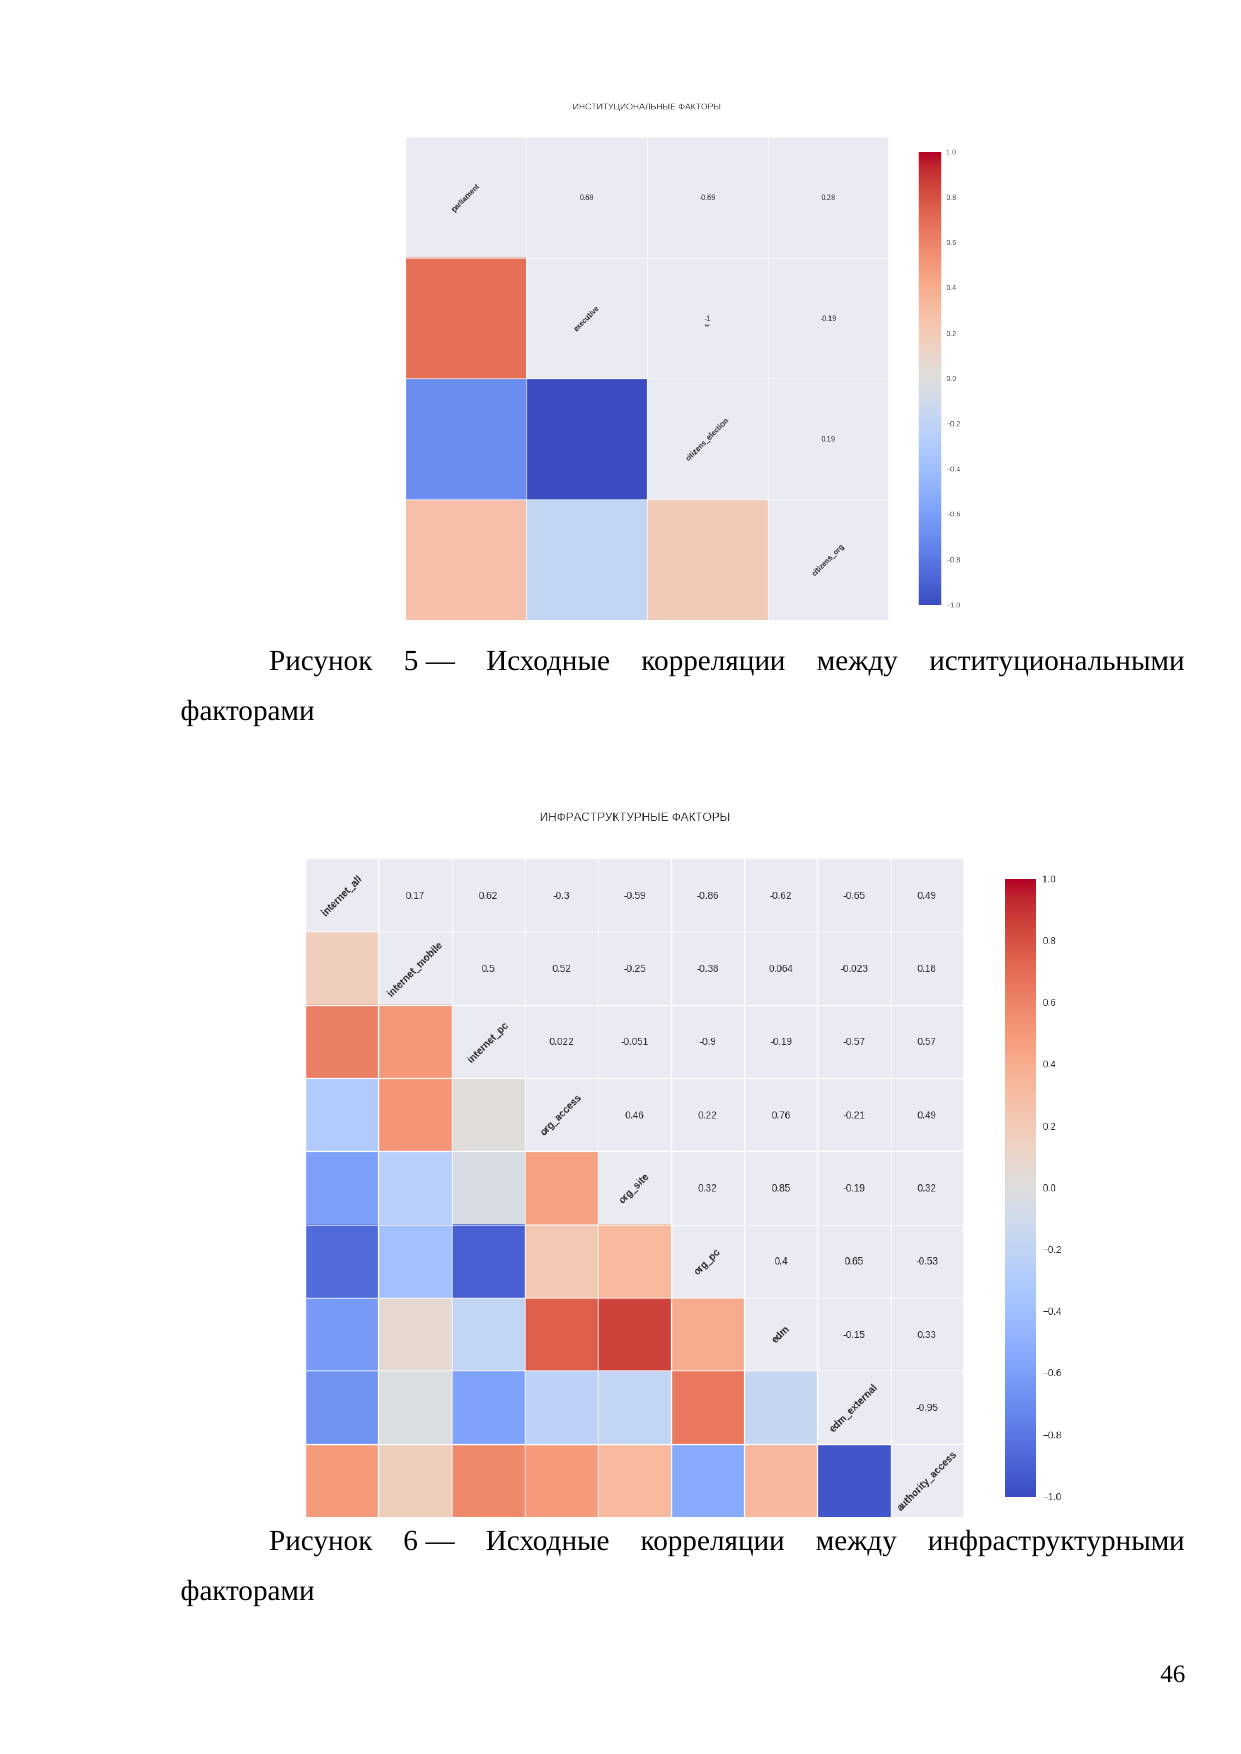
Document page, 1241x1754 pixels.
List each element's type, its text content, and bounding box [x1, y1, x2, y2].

text Рисунок 5 — Исходные корреляции между иституциональными факторами [180, 643, 1185, 727]
picture [298, 793, 1068, 1524]
picture [400, 89, 965, 625]
text Рисунок 6 — Исходные корреляции между инфраструктурными факторами [180, 844, 1185, 1607]
